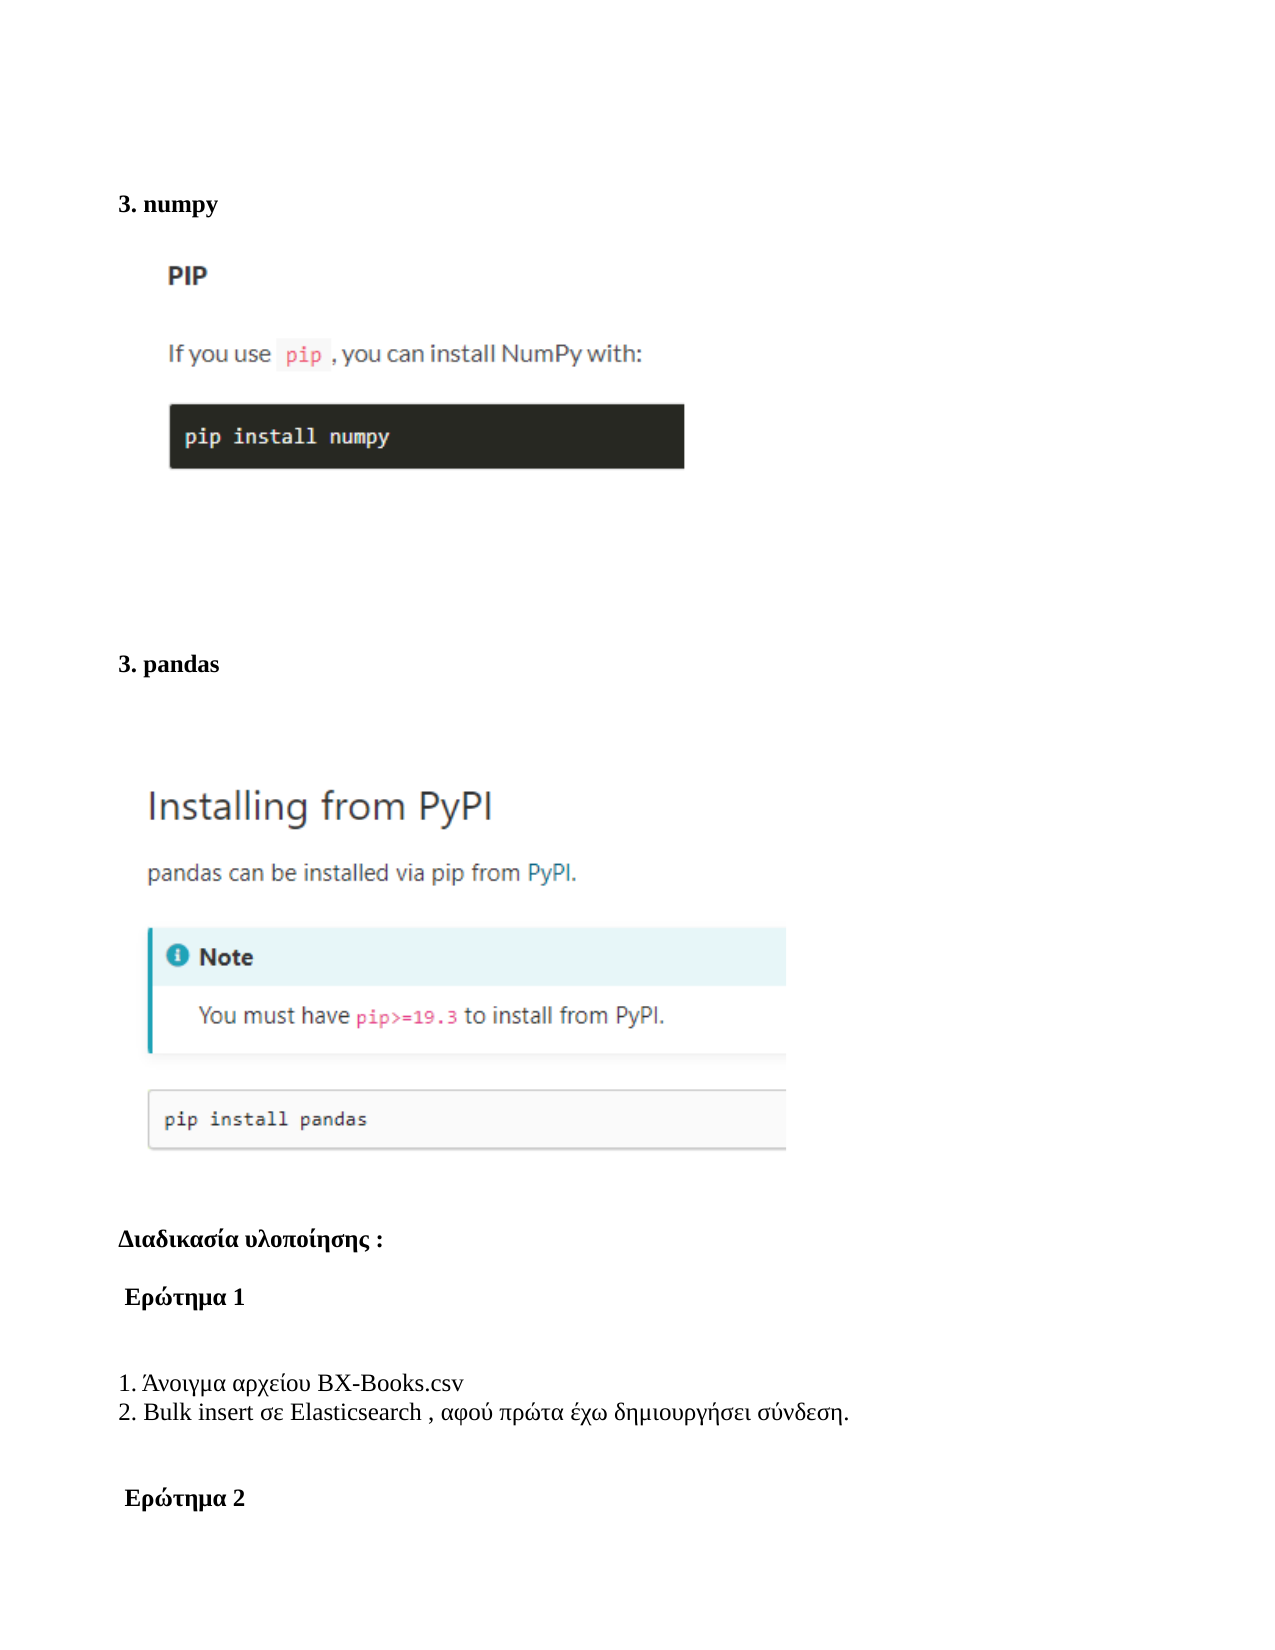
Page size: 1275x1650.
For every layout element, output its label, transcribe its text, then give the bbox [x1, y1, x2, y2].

text Ερώτημα 2 [118, 1483, 1157, 1512]
text Διαδικασία υλοποίησης : [118, 1224, 1157, 1253]
text 3. pandas [118, 649, 1157, 678]
text 2. Bulk insert σε Elasticsearch , αφού πρώτα έχω δημιουργήσει σύνδεση. [118, 1397, 1157, 1426]
picture [134, 773, 787, 1190]
picture [153, 257, 685, 516]
text Ερώτημα 1 [118, 1282, 1157, 1311]
text 3. numpy [118, 189, 1157, 218]
text 1. Άνοιγμα αρχείου BX-Books.csv [118, 1368, 1157, 1397]
